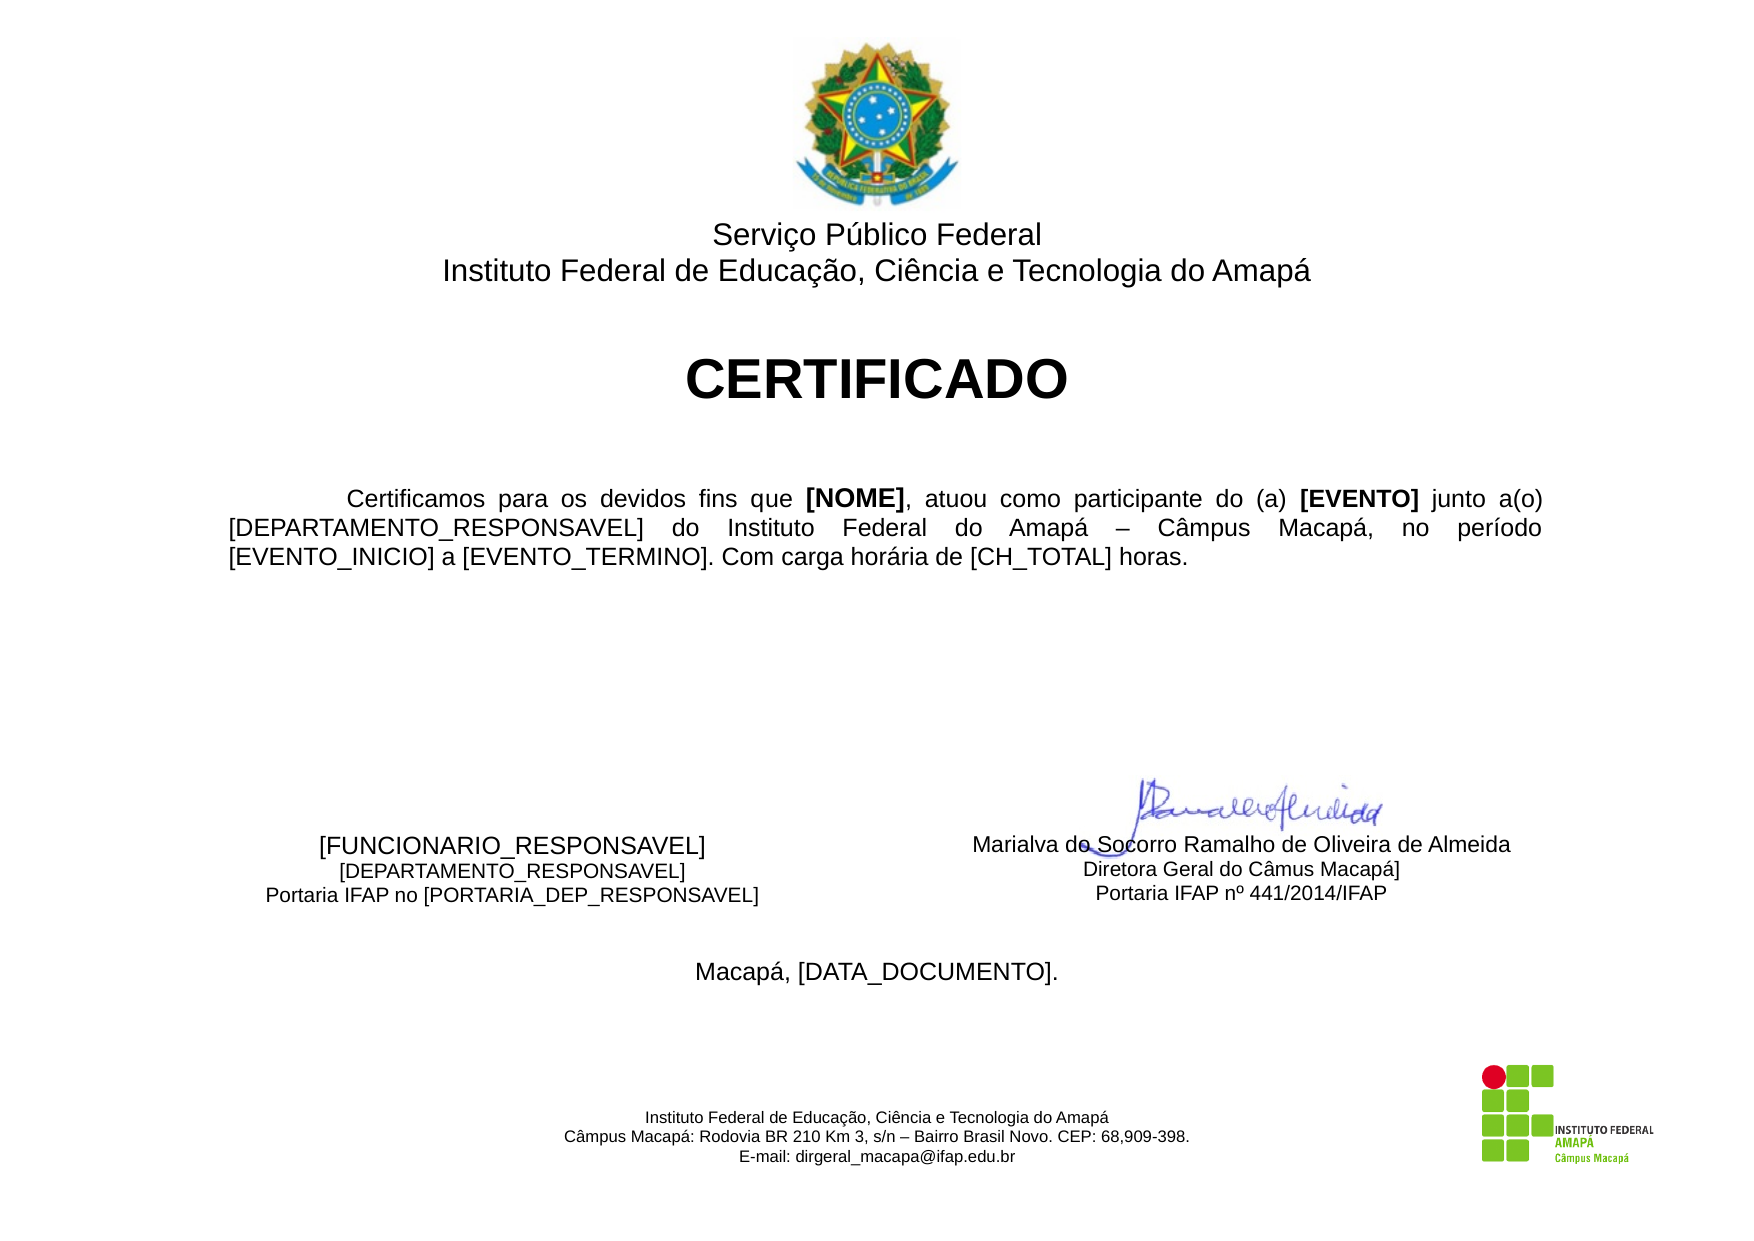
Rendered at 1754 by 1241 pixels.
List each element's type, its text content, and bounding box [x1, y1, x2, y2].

table_header Serviço Público Federal Instituto Federal de Educação, Ciência e Tecnologia do Amapá CERTIFICADO [75, 210, 1679, 476]
picture [1482, 1064, 1654, 1164]
picture [1078, 775, 1384, 863]
table_header Marialva do Socorro Ramalho de Oliveira de Almeida Diretora Geral do Câmus Macapá] Portaria IFAP nº 441/2014/IFAP [950, 825, 1533, 913]
picture [1080, 841, 1087, 851]
table_cell [75, 996, 1679, 1043]
table_header [75, 825, 221, 913]
picture [792, 37, 962, 215]
table_header [1533, 825, 1679, 913]
table_cell Certificamos para os devidos fins que [NOME], atuou como participante do (a) [EVENTO] junto a(o) [DEPARTAMENTO_RESPONSAVEL] do Instituto Federal do Amapá – Câmpus Macapá, no período [EVENTO_INICIO] a [EVENTO_TERMINO]. Com carga horária de [CH_TOTAL] horas. [75, 476, 1679, 825]
table_header [FUNCIONARIO_RESPONSAVEL] [DEPARTAMENTO_RESPONSAVEL] Portaria IFAP no [PORTARIA_DEP_RESPONSAVEL] [221, 825, 804, 913]
table_header Macapá, [DATA_DOCUMENTO]. [75, 913, 1679, 996]
table_header [804, 825, 950, 913]
